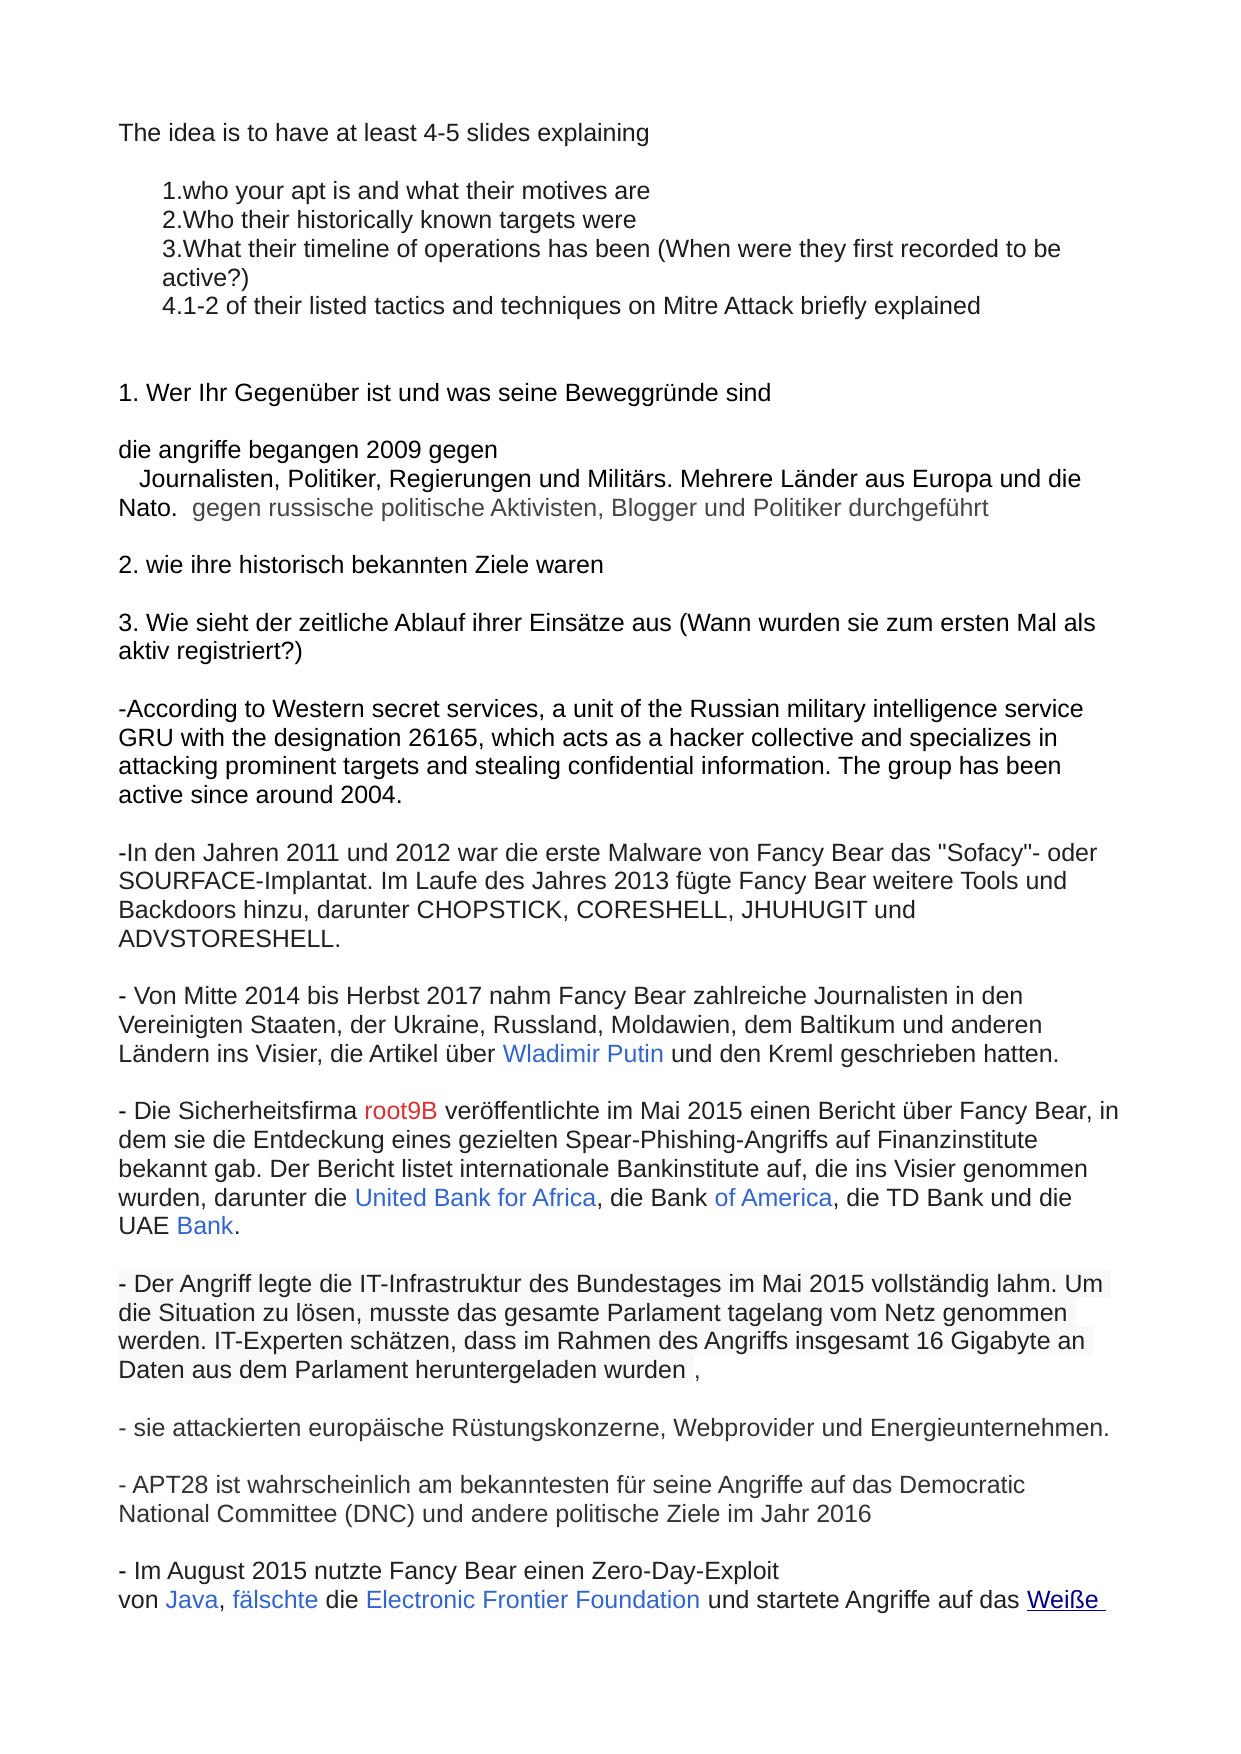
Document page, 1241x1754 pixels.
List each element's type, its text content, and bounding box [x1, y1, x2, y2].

text - Der Angriff legte die IT-Infrastruktur des Bundestages im Mai 2015 vollständig lahm. Um die Situation zu lösen, musste das gesamte Parlament tagelang vom Netz genommen werden. IT-Experten schätzen, dass im Rahmen des Angriffs insgesamt 16 Gigabyte an Daten aus dem Parlament heruntergeladen wurden , [118, 1269, 1122, 1384]
text -In den Jahren 2011 und 2012 war die erste Malware von Fancy Bear das "Sofacy"- oder SOURFACE-Implantat. Im Laufe des Jahres 2013 fügte Fancy Bear weitere Tools und Backdoors hinzu, darunter CHOPSTICK, CORESHELL, JHUHUGIT und ADVSTORESHELL. [118, 838, 1122, 953]
text - APT28 ist wahrscheinlich am bekanntesten für seine Angriffe auf das Democratic National Committee (DNC) und andere politische Ziele im Jahr 2016 [118, 1470, 1122, 1528]
text 3. Wie sieht der zeitliche Ablauf ihrer Einsätze aus (Wann wurden sie zum ersten Mal als aktiv registriert?) [118, 608, 1122, 665]
text - sie attackierten europäische Rüstungskonzerne, Webprovider und Energieunternehmen. [118, 1413, 1122, 1441]
text die angriffe begangen 2009 gegen [118, 435, 1122, 464]
list who your apt is and what their motives are [162, 176, 1122, 205]
list 1-2 of their listed tactics and techniques on Mitre Attack briefly explained [162, 291, 1122, 320]
list What their timeline of operations has been (When were they first recorded to be active?) [162, 234, 1122, 291]
text 2. wie ihre historisch bekannten Ziele waren [118, 550, 1122, 579]
text - Die Sicherheitsfirma root9B veröffentlichte im Mai 2015 einen Bericht über Fancy Bear, in dem sie die Entdeckung eines gezielten Spear-Phishing-Angriffs auf Finanzinstitute bekannt gab. Der Bericht listet internationale Bankinstitute auf, die ins Visier genommen wurden, darunter die United Bank for Africa, die Bank of America, die TD Bank und die UAE Bank. [118, 1096, 1122, 1240]
text 1. Wer Ihr Gegenüber ist und was seine Beweggründe sind [118, 378, 1122, 406]
text - Im August 2015 nutzte Fancy Bear einen Zero-Day-Exploit von Java, fälschte die Electronic Frontier Foundation und startete Angriffe auf das Weiße [118, 1556, 1122, 1614]
text -According to Western secret services, a unit of the Russian military intelligence service GRU with the designation 26165, which acts as a hacker collective and specializes in attacking prominent targets and stealing confidential information. The group has been active since around 2004. [118, 694, 1122, 809]
list Who their historically known targets were [162, 205, 1122, 234]
text The idea is to have at least 4-5 slides explaining [118, 118, 1122, 147]
text - Von Mitte 2014 bis Herbst 2017 nahm Fancy Bear zahlreiche Journalisten in den Vereinigten Staaten, der Ukraine, Russland, Moldawien, dem Baltikum und anderen Ländern ins Visier, die Artikel über Wladimir Putin und den Kreml geschrieben hatten. [118, 981, 1122, 1068]
text Journalisten, Politiker, Regierungen und Militärs. Mehrere Länder aus Europa und die Nato. gegen russische politische Aktivisten, Blogger und Politiker durchgeführt [118, 464, 1122, 521]
